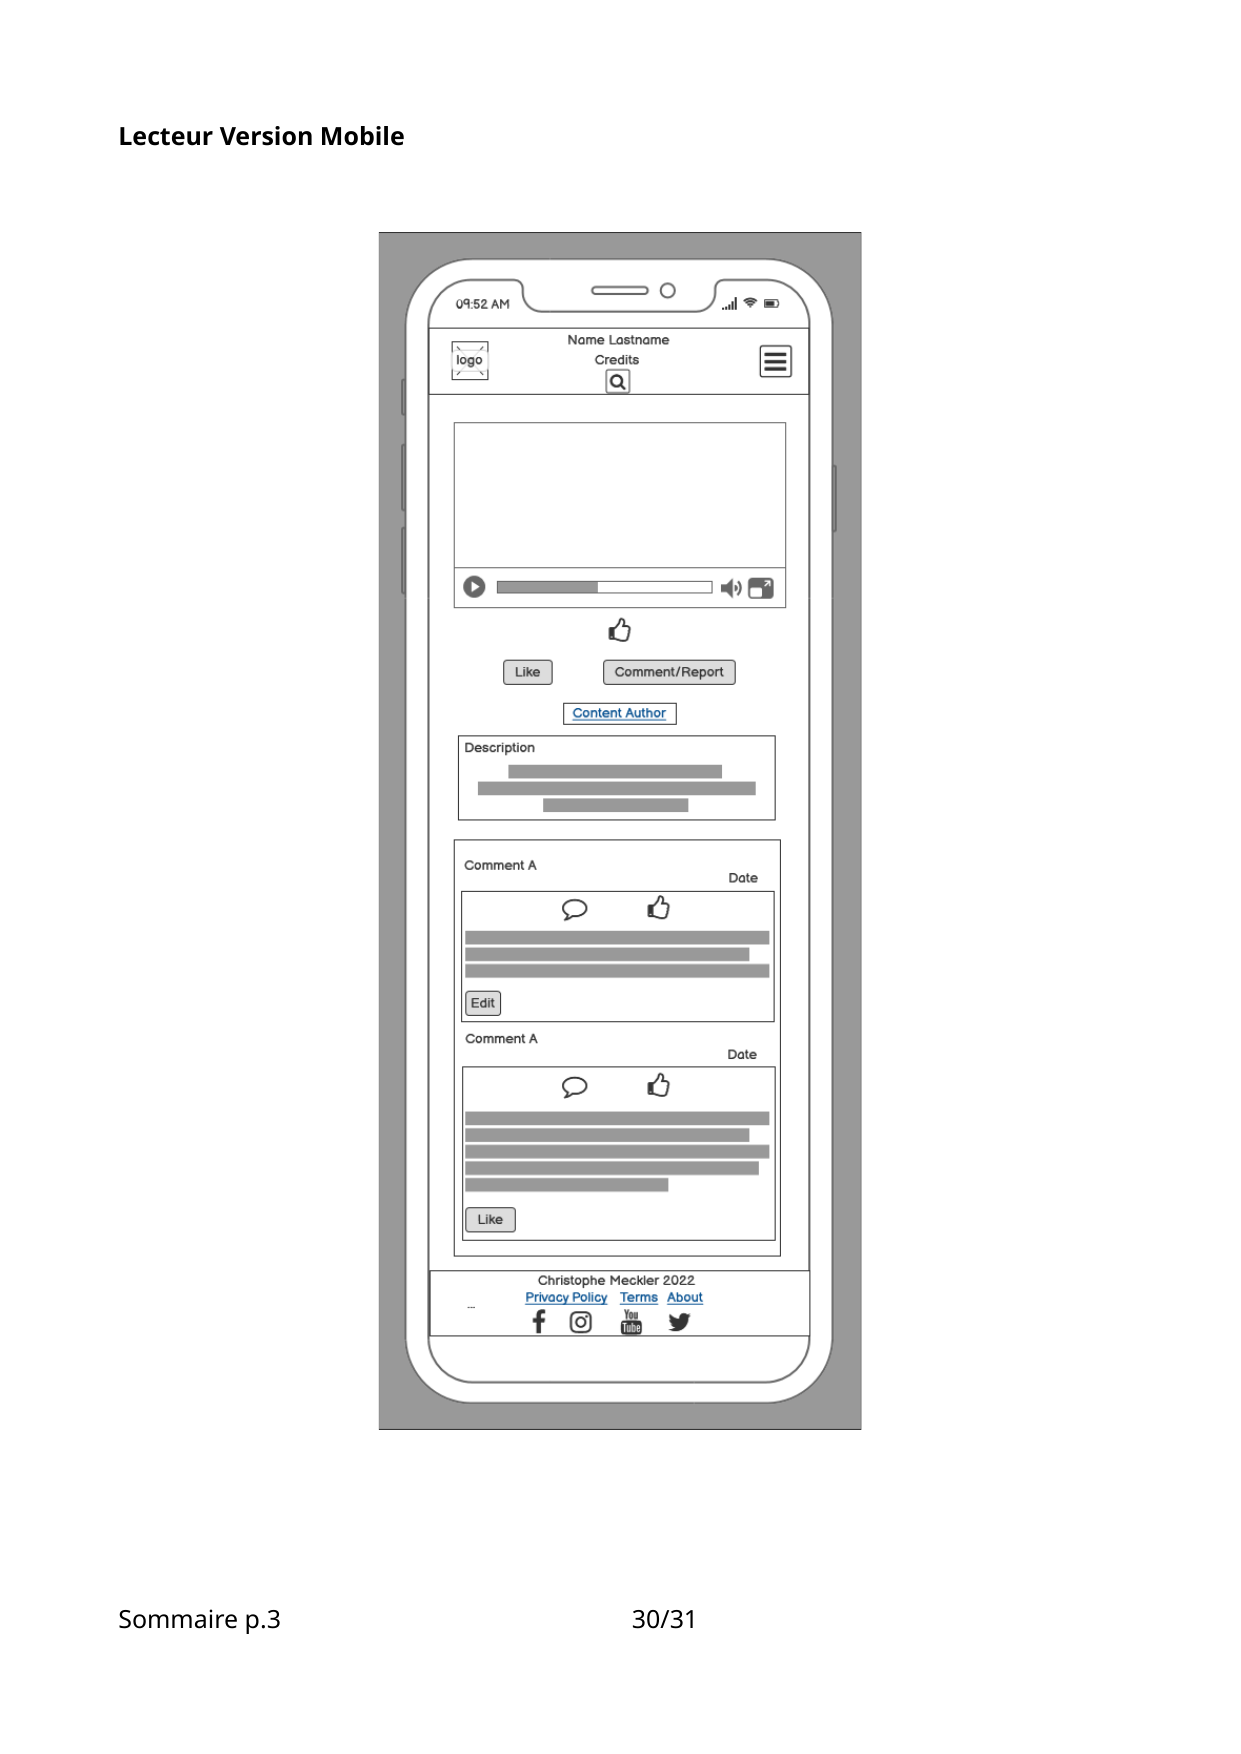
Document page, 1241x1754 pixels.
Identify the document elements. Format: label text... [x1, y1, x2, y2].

picture [378, 232, 862, 1430]
subtitle Lecteur Version Mobile [118, 118, 1122, 152]
